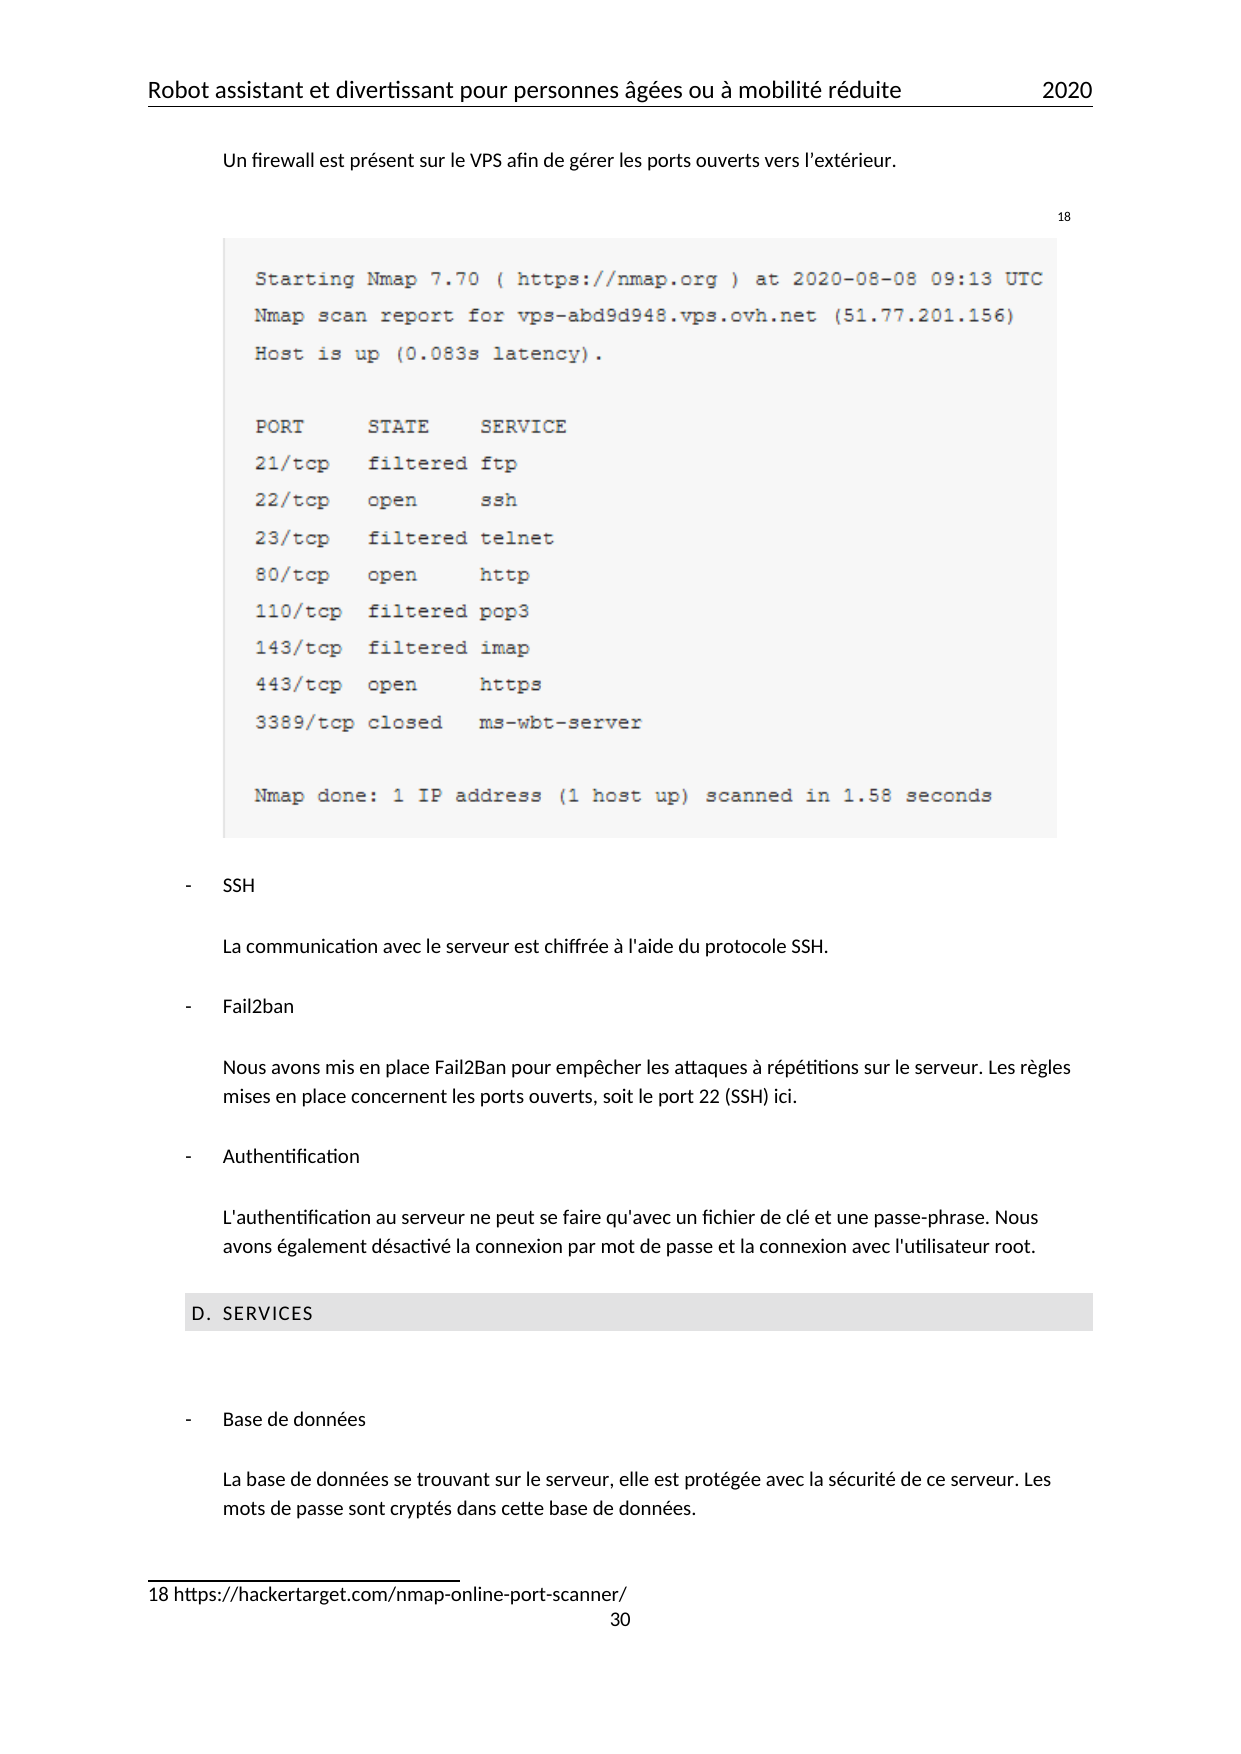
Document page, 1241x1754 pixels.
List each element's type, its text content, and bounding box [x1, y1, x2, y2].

list Fail2ban [185, 993, 1093, 1019]
list La communication avec le serveur est chiffrée à l'aide du protocole SSH. [223, 933, 1093, 958]
list Nous avons mis en place Fail2Ban pour empêcher les attaques à répétitions sur le serveur. Les règles mises en place concernent les ports ouverts, soit le port 22 (SSH) ici. [223, 1054, 1093, 1108]
list SSH [185, 873, 1093, 898]
text https://hackertarget.com/nmap-online-port-scanner/ [148, 1581, 1093, 1606]
text Un firewall est présent sur le VPS afin de gérer les ports ouverts vers l’extérieur. [223, 148, 1093, 173]
list Base de données [185, 1406, 1093, 1431]
list L'authentification au serveur ne peut se faire qu'avec un fichier de clé et une passe-phrase. Nous avons également désactivé la connexion par mot de passe et la connexion avec l'utilisateur root. [223, 1204, 1093, 1258]
list Authentification [185, 1143, 1093, 1169]
list La base de données se trouvant sur le serveur, elle est protégée avec la sécurité de ce serveur. Les mots de passe sont cryptés dans cette base de données. [223, 1466, 1093, 1521]
list Services [191, 1300, 1086, 1325]
